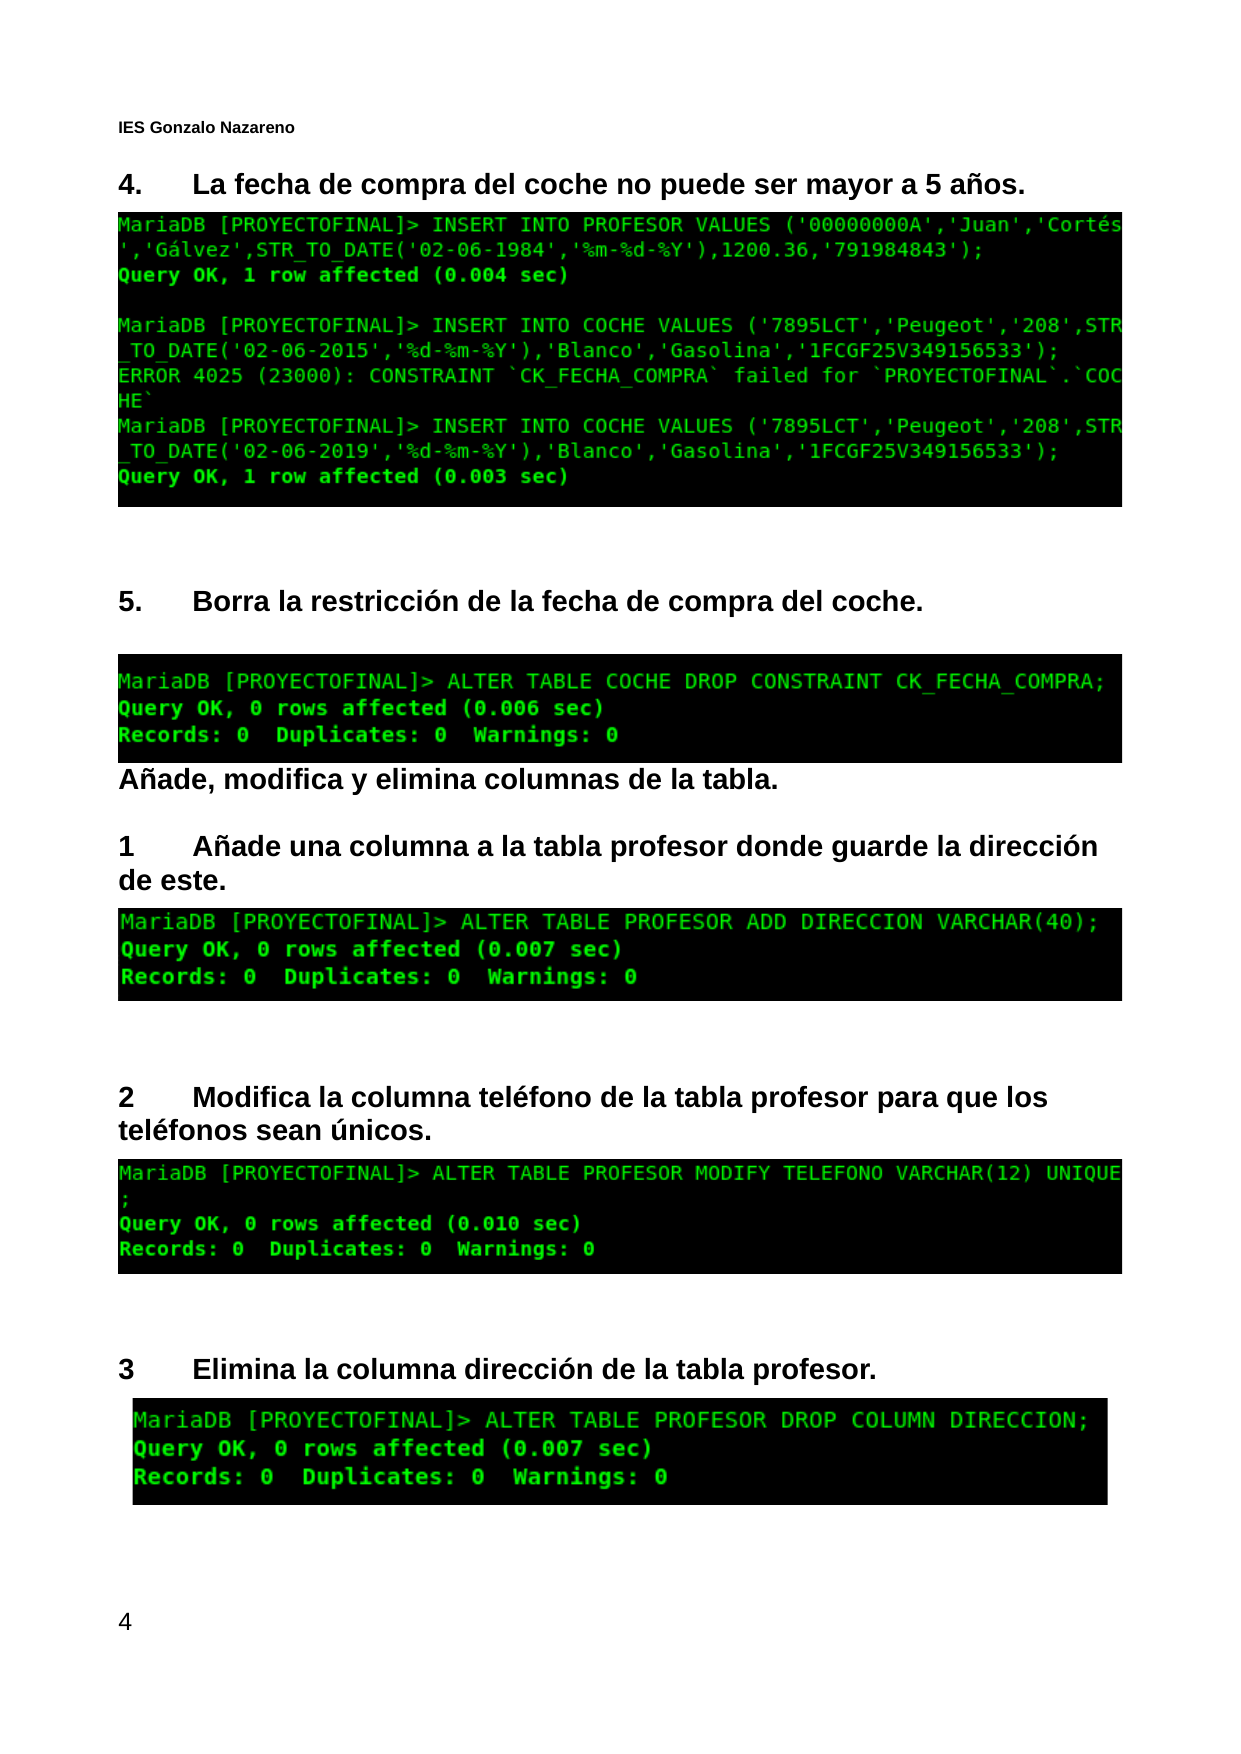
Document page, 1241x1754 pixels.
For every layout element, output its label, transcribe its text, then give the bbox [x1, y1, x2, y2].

subtitle Borra la restricción de la fecha de compra del coche. [118, 584, 1122, 617]
picture [118, 908, 1123, 1001]
picture [132, 1398, 1108, 1505]
subtitle La fecha de compra del coche no puede ser mayor a 5 años. [118, 167, 1122, 200]
subtitle Elimina la columna dirección de la tabla profesor. [118, 1352, 1122, 1386]
subtitle Añade, modifica y elimina columnas de la tabla. [118, 763, 1122, 796]
subtitle Modifica la columna teléfono de la tabla profesor para que los teléfonos sean únicos. [118, 1080, 1122, 1147]
picture [118, 1159, 1123, 1274]
picture [118, 212, 1123, 507]
picture [118, 654, 1123, 763]
subtitle Añade una columna a la tabla profesor donde guarde la dirección de este. [118, 829, 1122, 896]
